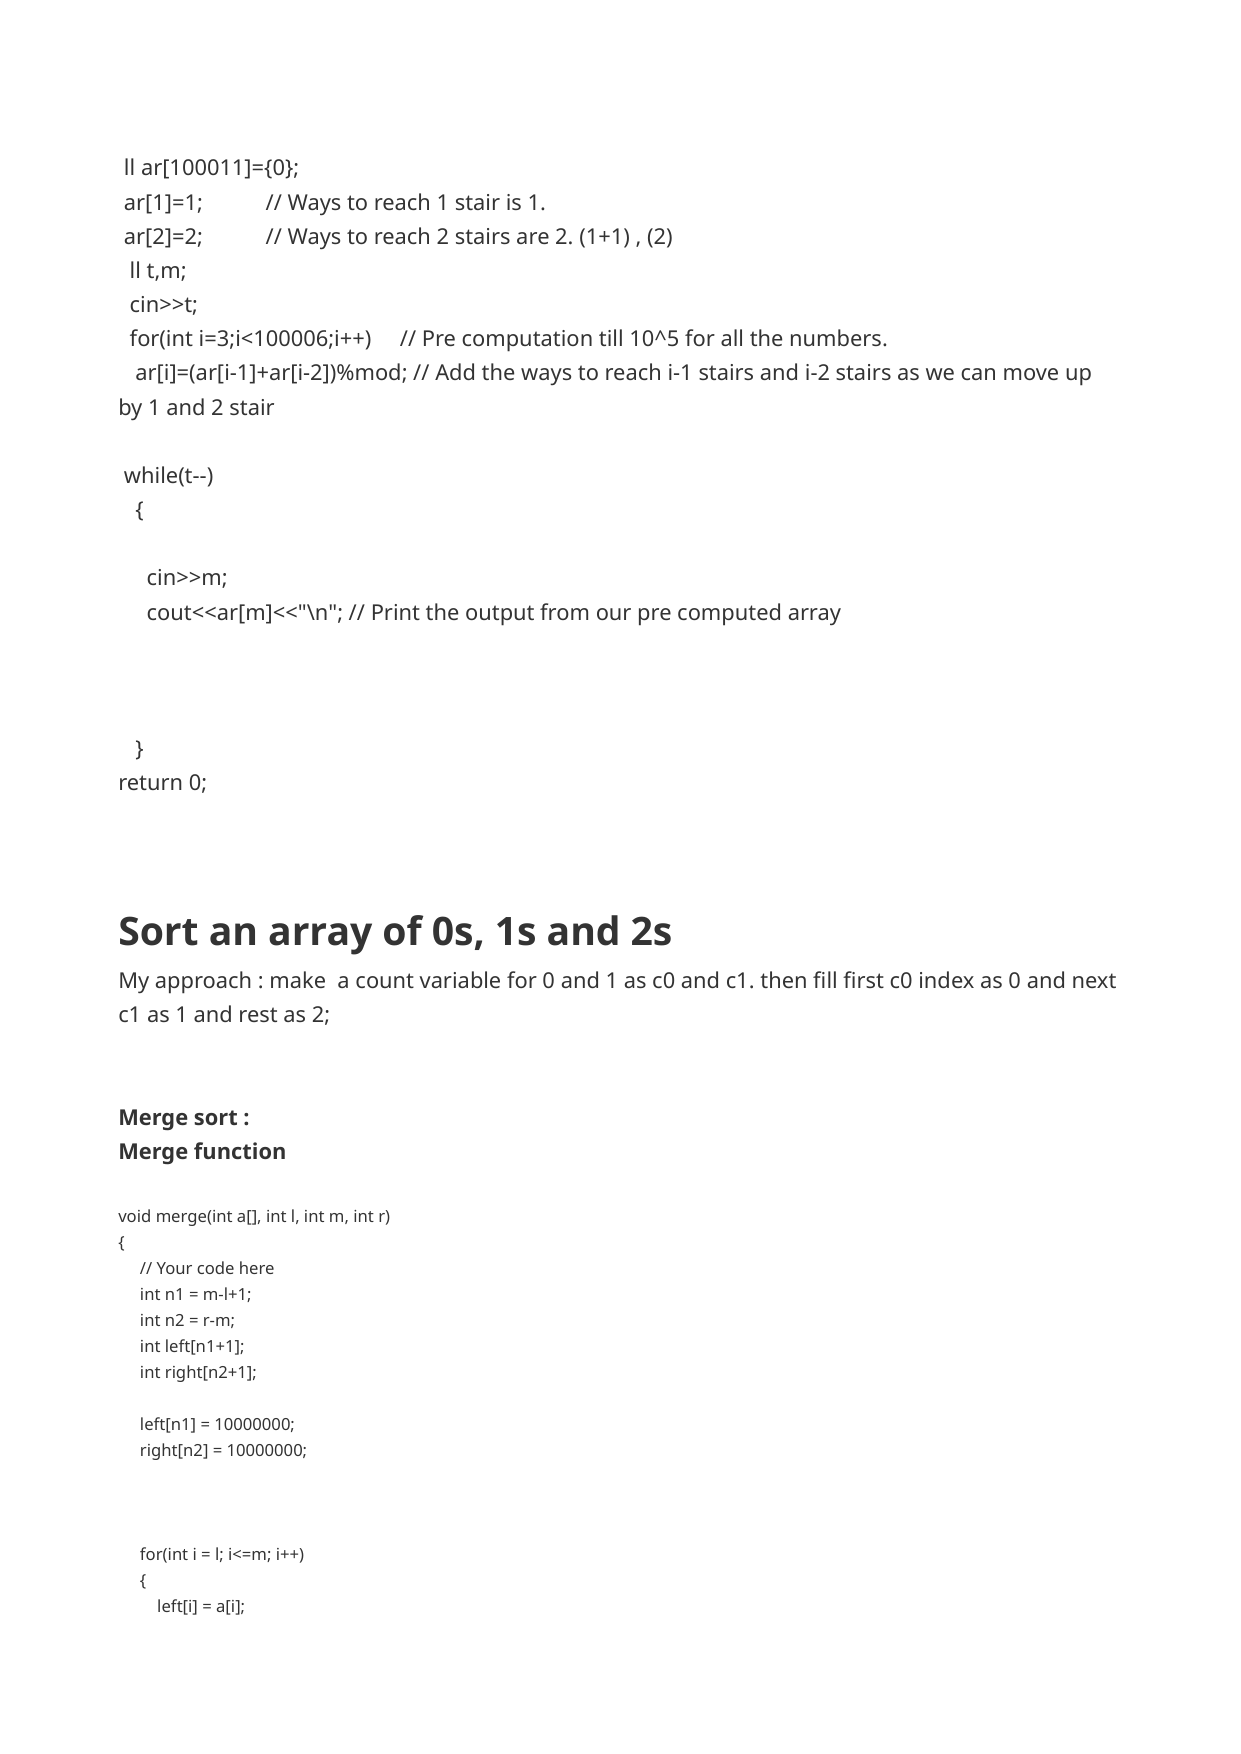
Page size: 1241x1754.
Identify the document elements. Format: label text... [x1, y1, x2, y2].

text { [118, 1230, 1122, 1253]
text Sort an array of 0s, 1s and 2s [118, 904, 1122, 957]
text for(int i=3;i<100006;i++) // Pre computation till 10^5 for all the numbers. [118, 323, 1122, 353]
text ar[2]=2; // Ways to reach 2 stairs are 2. (1+1) , (2) [118, 221, 1122, 250]
text left[n1] = 10000000; [118, 1413, 1122, 1435]
text // Your code here [118, 1256, 1122, 1279]
text cout<<ar[m]<<"\n"; // Print the output from our pre computed array [118, 596, 1122, 626]
text } [118, 733, 1122, 763]
text cin>>t; [118, 289, 1122, 319]
text int right[n2+1]; [118, 1361, 1122, 1383]
text int left[n1+1]; [118, 1334, 1122, 1357]
text ll t,m; [118, 255, 1122, 284]
text int n1 = m-l+1; [118, 1282, 1122, 1305]
text Merge sort : [118, 1102, 1122, 1132]
text return 0; [118, 767, 1122, 797]
text { [118, 1569, 1122, 1592]
text Merge function [118, 1136, 1122, 1166]
text ar[i]=(ar[i-1]+ar[i-2])%mod; // Add the ways to reach i-1 stairs and i-2 stairs as we can move up by 1 and 2 stair [118, 357, 1122, 421]
text while(t--) [118, 460, 1122, 489]
text { [118, 494, 1122, 524]
text ar[1]=1; // Ways to reach 1 stair is 1. [118, 186, 1122, 216]
text right[n2] = 10000000; [118, 1439, 1122, 1461]
text for(int i = l; i<=m; i++) [118, 1543, 1122, 1566]
text void merge(int a[], int l, int m, int r) [118, 1204, 1122, 1227]
text ll ar[100011]={0}; [118, 152, 1122, 182]
text My approach : make a count variable for 0 and 1 as c0 and c1. then fill first c0 index as 0 and next c1 as 1 and rest as 2; [118, 965, 1122, 1029]
text int n2 = r-m; [118, 1308, 1122, 1331]
text left[i] = a[i]; [118, 1595, 1122, 1618]
text cin>>m; [118, 562, 1122, 592]
